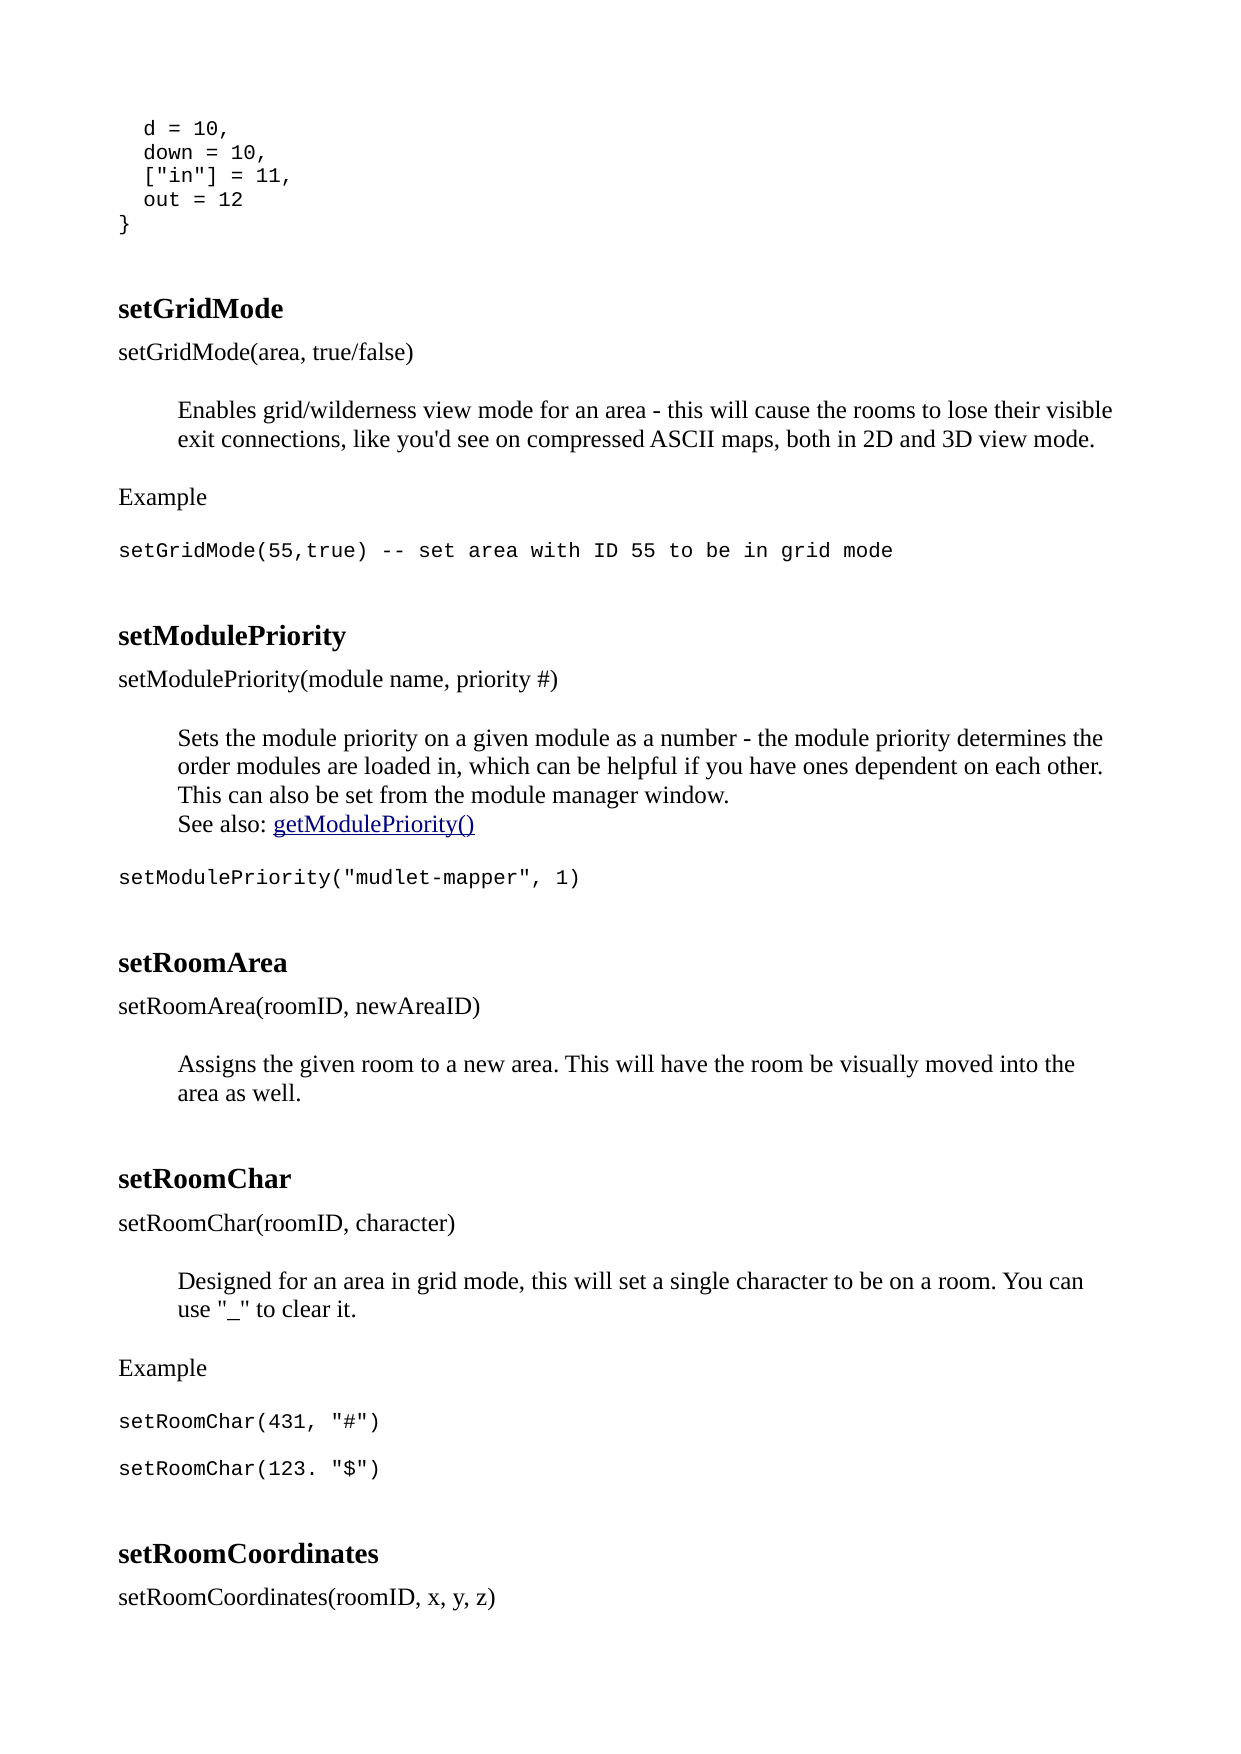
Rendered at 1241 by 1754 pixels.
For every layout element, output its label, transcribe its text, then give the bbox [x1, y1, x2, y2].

list See also: getModulePriority() [177, 809, 1122, 838]
text d = 10, [118, 118, 1122, 142]
subtitle setRoomCoordinates(roomID, x, y, z) [118, 1582, 1122, 1611]
text ["in"] = 11, [118, 165, 1122, 189]
subtitle setRoomArea(roomID, newAreaID) [118, 991, 1122, 1020]
subtitle Example [118, 1353, 1122, 1382]
subtitle setModulePriority(module name, priority #) [118, 664, 1122, 693]
text setGridMode(55,true) -- set area with ID 55 to be in grid mode [118, 540, 1122, 564]
text setModulePriority("mudlet-mapper", 1) [118, 867, 1122, 891]
subtitle setRoomCoordinates [118, 1536, 1122, 1570]
list Enables grid/wilderness view mode for an area - this will cause the rooms to lose their visible exit connections, like you'd see on compressed ASCII maps, both in 2D and 3D view mode. [177, 395, 1122, 453]
list Sets the module priority on a given module as a number - the module priority determines the order modules are loaded in, which can be helpful if you have ones dependent on each other. This can also be set from the module manager window. [177, 723, 1122, 809]
text } [118, 213, 1122, 236]
subtitle setRoomChar(roomID, character) [118, 1208, 1122, 1236]
subtitle setRoomChar [118, 1162, 1122, 1195]
subtitle setGridMode(area, true/false) [118, 337, 1122, 366]
subtitle Example [118, 482, 1122, 511]
subtitle setModulePriority [118, 618, 1122, 652]
subtitle setGridMode [118, 291, 1122, 324]
text down = 10, [118, 142, 1122, 165]
text setRoomChar(431, "#") [118, 1411, 1122, 1435]
list Assigns the given room to a new area. This will have the room be visually moved into the area as well. [177, 1049, 1122, 1107]
text setRoomChar(123. "$") [118, 1458, 1122, 1482]
subtitle setRoomArea [118, 945, 1122, 979]
text out = 12 [118, 189, 1122, 213]
list Designed for an area in grid mode, this will set a single character to be on a room. You can use "_" to clear it. [177, 1266, 1122, 1323]
